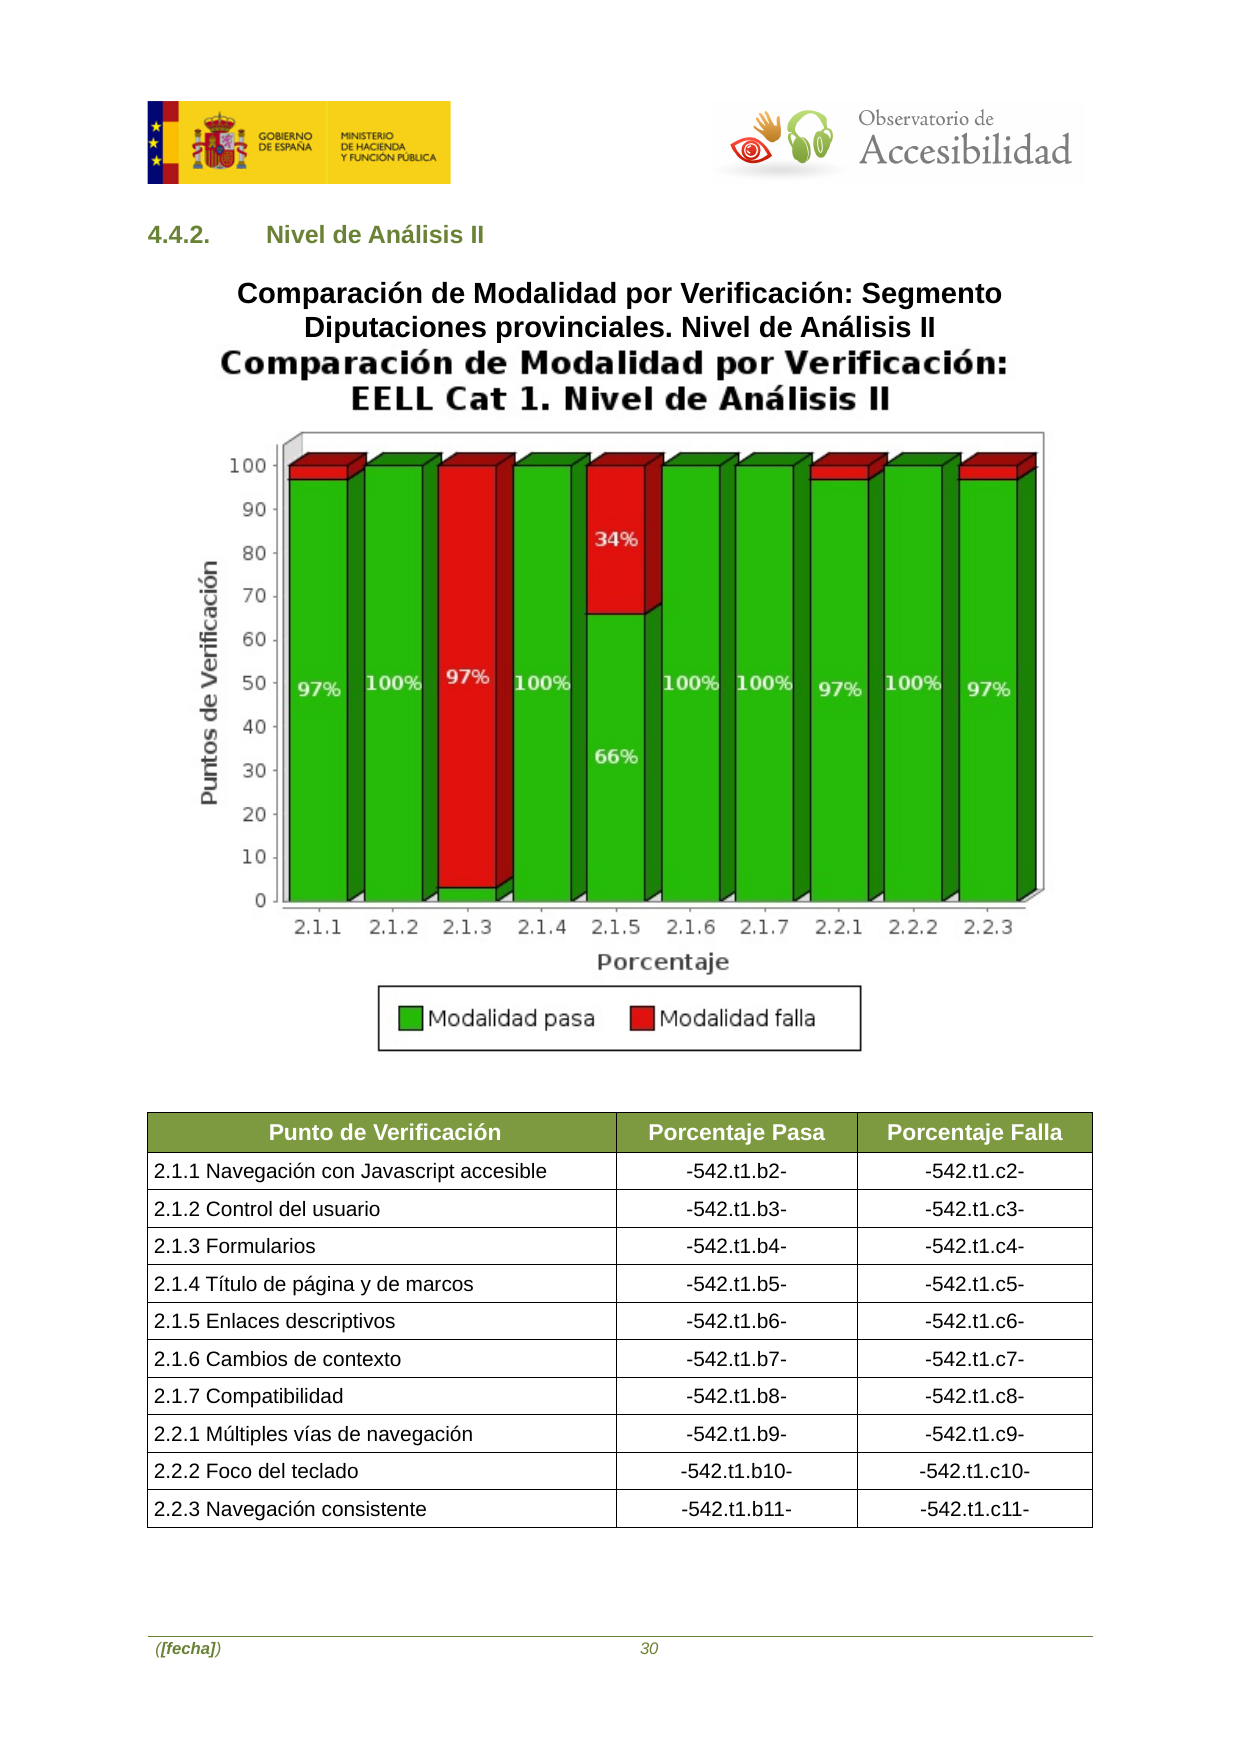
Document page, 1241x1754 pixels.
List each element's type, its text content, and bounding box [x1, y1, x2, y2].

subtitle Nivel de Análisis II [148, 220, 1092, 248]
table_cell -542.t1.c11- [858, 1490, 1092, 1527]
table_cell 2.1.7 Compatibilidad [148, 1378, 616, 1414]
table_cell 2.1.3 Formularios [148, 1228, 616, 1264]
picture [710, 101, 1086, 184]
table_header Punto de Verificación [148, 1113, 616, 1152]
table_cell -542.t1.b11- [617, 1490, 857, 1527]
table_cell 2.1.6 Cambios de contexto [148, 1340, 616, 1377]
table_cell -542.t1.c10- [858, 1453, 1092, 1489]
table_cell -542.t1.b7- [617, 1340, 857, 1377]
table_header Porcentaje Falla [858, 1113, 1092, 1152]
table_cell -542.t1.b3- [617, 1190, 857, 1227]
table_cell 2.1.1 Navegación con Javascript accesible [148, 1153, 616, 1189]
table_cell -542.t1.c9- [858, 1415, 1092, 1452]
table_cell 2.1.5 Enlaces descriptivos [148, 1303, 616, 1339]
table_cell -542.t1.c7- [858, 1340, 1092, 1377]
table_cell 2.1.4 Título de página y de marcos [148, 1265, 616, 1302]
table_cell 2.1.2 Control del usuario [148, 1190, 616, 1227]
table_cell -542.t1.b9- [617, 1415, 857, 1452]
table_cell -542.t1.c2- [858, 1153, 1092, 1189]
table_cell -542.t1.b6- [617, 1303, 857, 1339]
picture [178, 343, 1062, 1053]
table_header Porcentaje Pasa [617, 1113, 857, 1152]
text Comparación de Modalidad por Verificación: Segmento Diputaciones provinciales. Nivel de Análisis II [148, 276, 1092, 343]
table_cell -542.t1.c8- [858, 1378, 1092, 1414]
table_cell -542.t1.c5- [858, 1265, 1092, 1302]
picture [147, 101, 451, 184]
table_cell -542.t1.c6- [858, 1303, 1092, 1339]
table_cell 2.2.1 Múltiples vías de navegación [148, 1415, 616, 1452]
table_cell -542.t1.b8- [617, 1378, 857, 1414]
table_cell -542.t1.b5- [617, 1265, 857, 1302]
table_cell -542.t1.b10- [617, 1453, 857, 1489]
table_cell 2.2.2 Foco del teclado [148, 1453, 616, 1489]
table_cell -542.t1.c3- [858, 1190, 1092, 1227]
table_cell -542.t1.b4- [617, 1228, 857, 1264]
table_cell -542.t1.c4- [858, 1228, 1092, 1264]
table_cell 2.2.3 Navegación consistente [148, 1490, 616, 1527]
table_cell -542.t1.b2- [617, 1153, 857, 1189]
